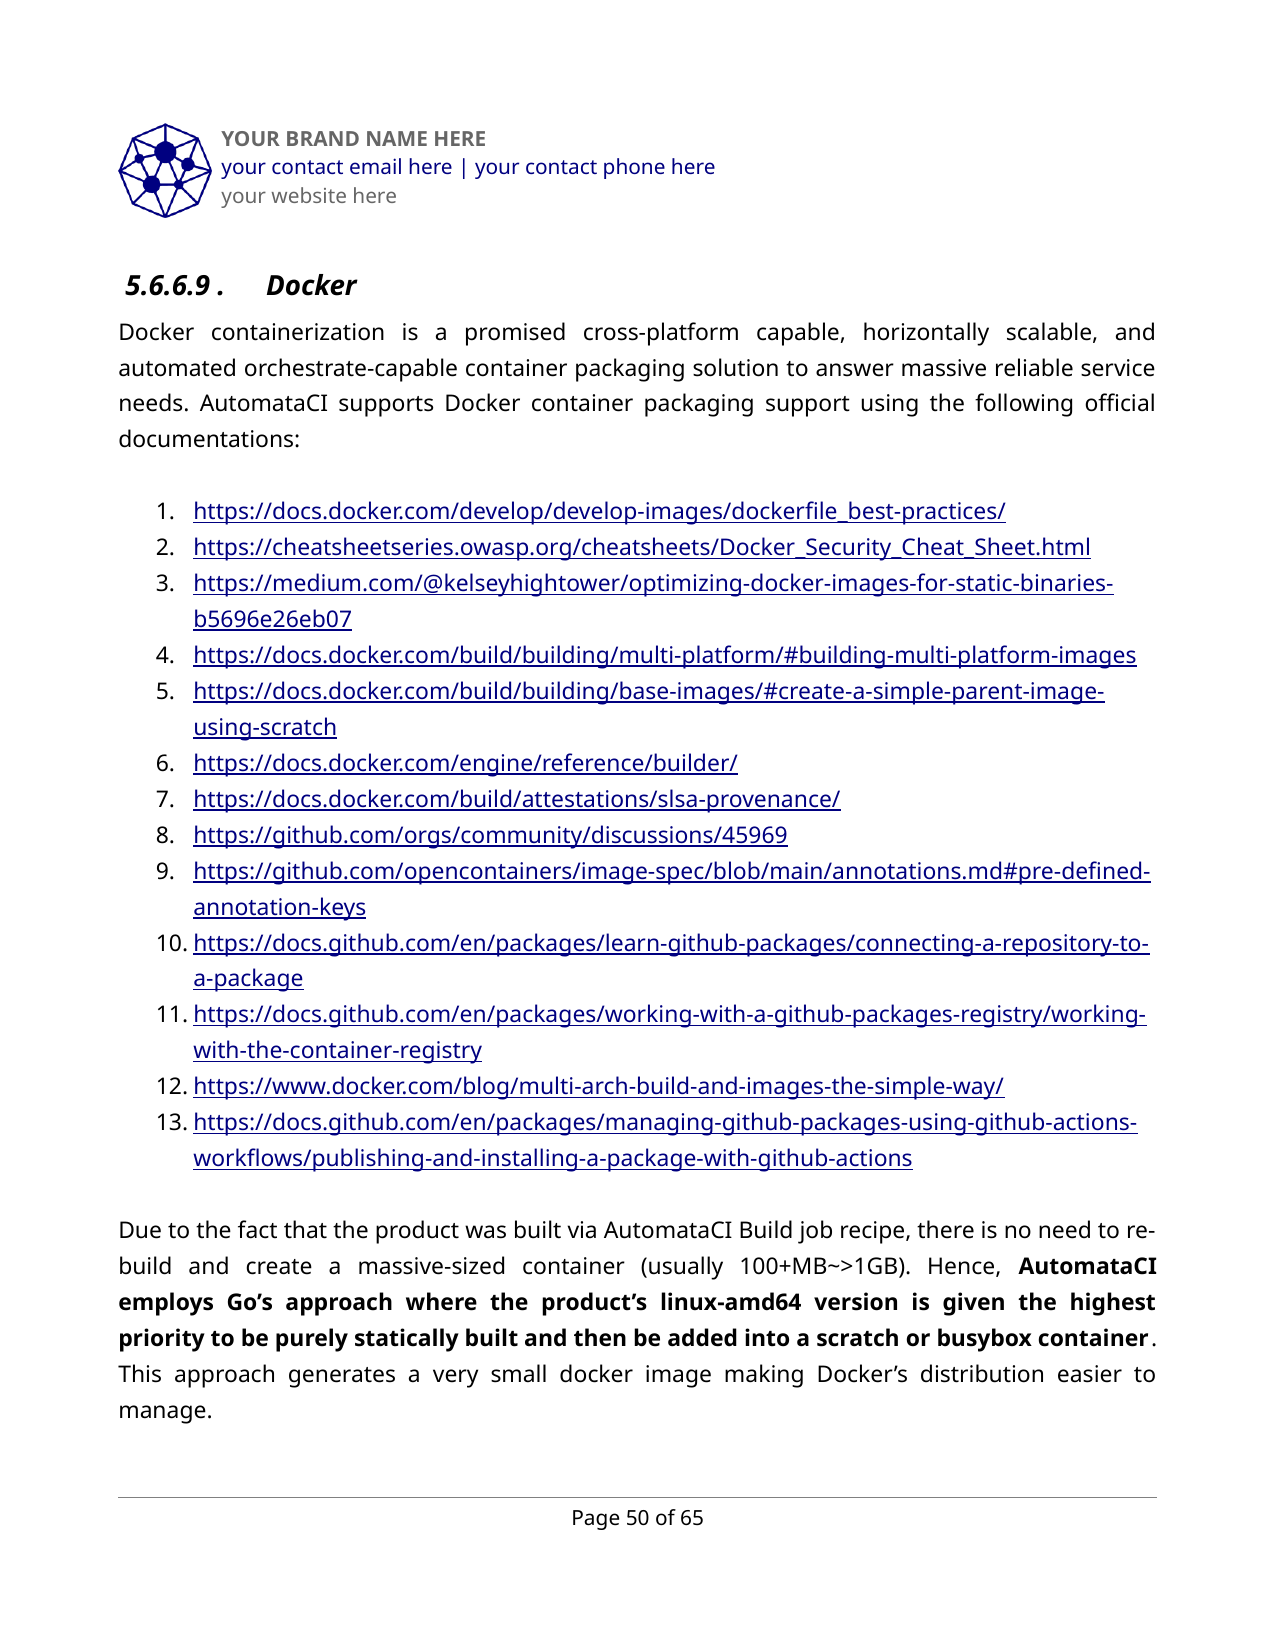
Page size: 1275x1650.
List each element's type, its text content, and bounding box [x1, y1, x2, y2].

list https://docs.github.com/en/packages/learn-github-packages/connecting-a-repository-to-a-package [156, 926, 1157, 994]
list https://github.com/orgs/community/discussions/45969 [156, 819, 1157, 850]
list https://docs.docker.com/develop/develop-images/dockerfile_best-practices/ [156, 495, 1157, 526]
list https://docs.docker.com/build/building/multi-platform/#building-multi-platform-images [156, 639, 1157, 670]
subtitle Docker [118, 265, 1157, 303]
list https://docs.github.com/en/packages/working-with-a-github-packages-registry/working-with-the-container-registry [156, 998, 1157, 1066]
list https://docs.docker.com/engine/reference/builder/ [156, 747, 1157, 778]
text Due to the fact that the product was built via AutomataCI Build job recipe, there is no need to re-build and create a massive-sized container (usually 100+MB~>1GB). Hence, AutomataCI employs Go’s approach where the product’s linux-amd64 version is given the highest priority to be purely statically built and then be added into a scratch or busybox container. This approach generates a very small docker image making Docker’s distribution easier to manage. [118, 1214, 1157, 1425]
text Docker containerization is a promised cross-platform capable, horizontally scalable, and automated orchestrate-capable container packaging solution to answer massive reliable service needs. AutomataCI supports Docker container packaging support using the following official documentations: [118, 316, 1157, 454]
list https://www.docker.com/blog/multi-arch-build-and-images-the-simple-way/ [156, 1070, 1157, 1101]
list https://cheatsheetseries.owasp.org/cheatsheets/Docker_Security_Cheat_Sheet.html [156, 531, 1157, 562]
list https://docs.github.com/en/packages/managing-github-packages-using-github-actions-workflows/publishing-and-installing-a-package-with-github-actions [156, 1106, 1157, 1173]
list https://github.com/opencontainers/image-spec/blob/main/annotations.md#pre-defined-annotation-keys [156, 854, 1157, 922]
list https://docs.docker.com/build/building/base-images/#create-a-simple-parent-image-using-scratch [156, 675, 1157, 742]
list https://medium.com/@kelseyhightower/optimizing-docker-images-for-static-binaries-b5696e26eb07 [156, 567, 1157, 634]
picture [118, 123, 212, 218]
list https://docs.docker.com/build/attestations/slsa-provenance/ [156, 783, 1157, 814]
